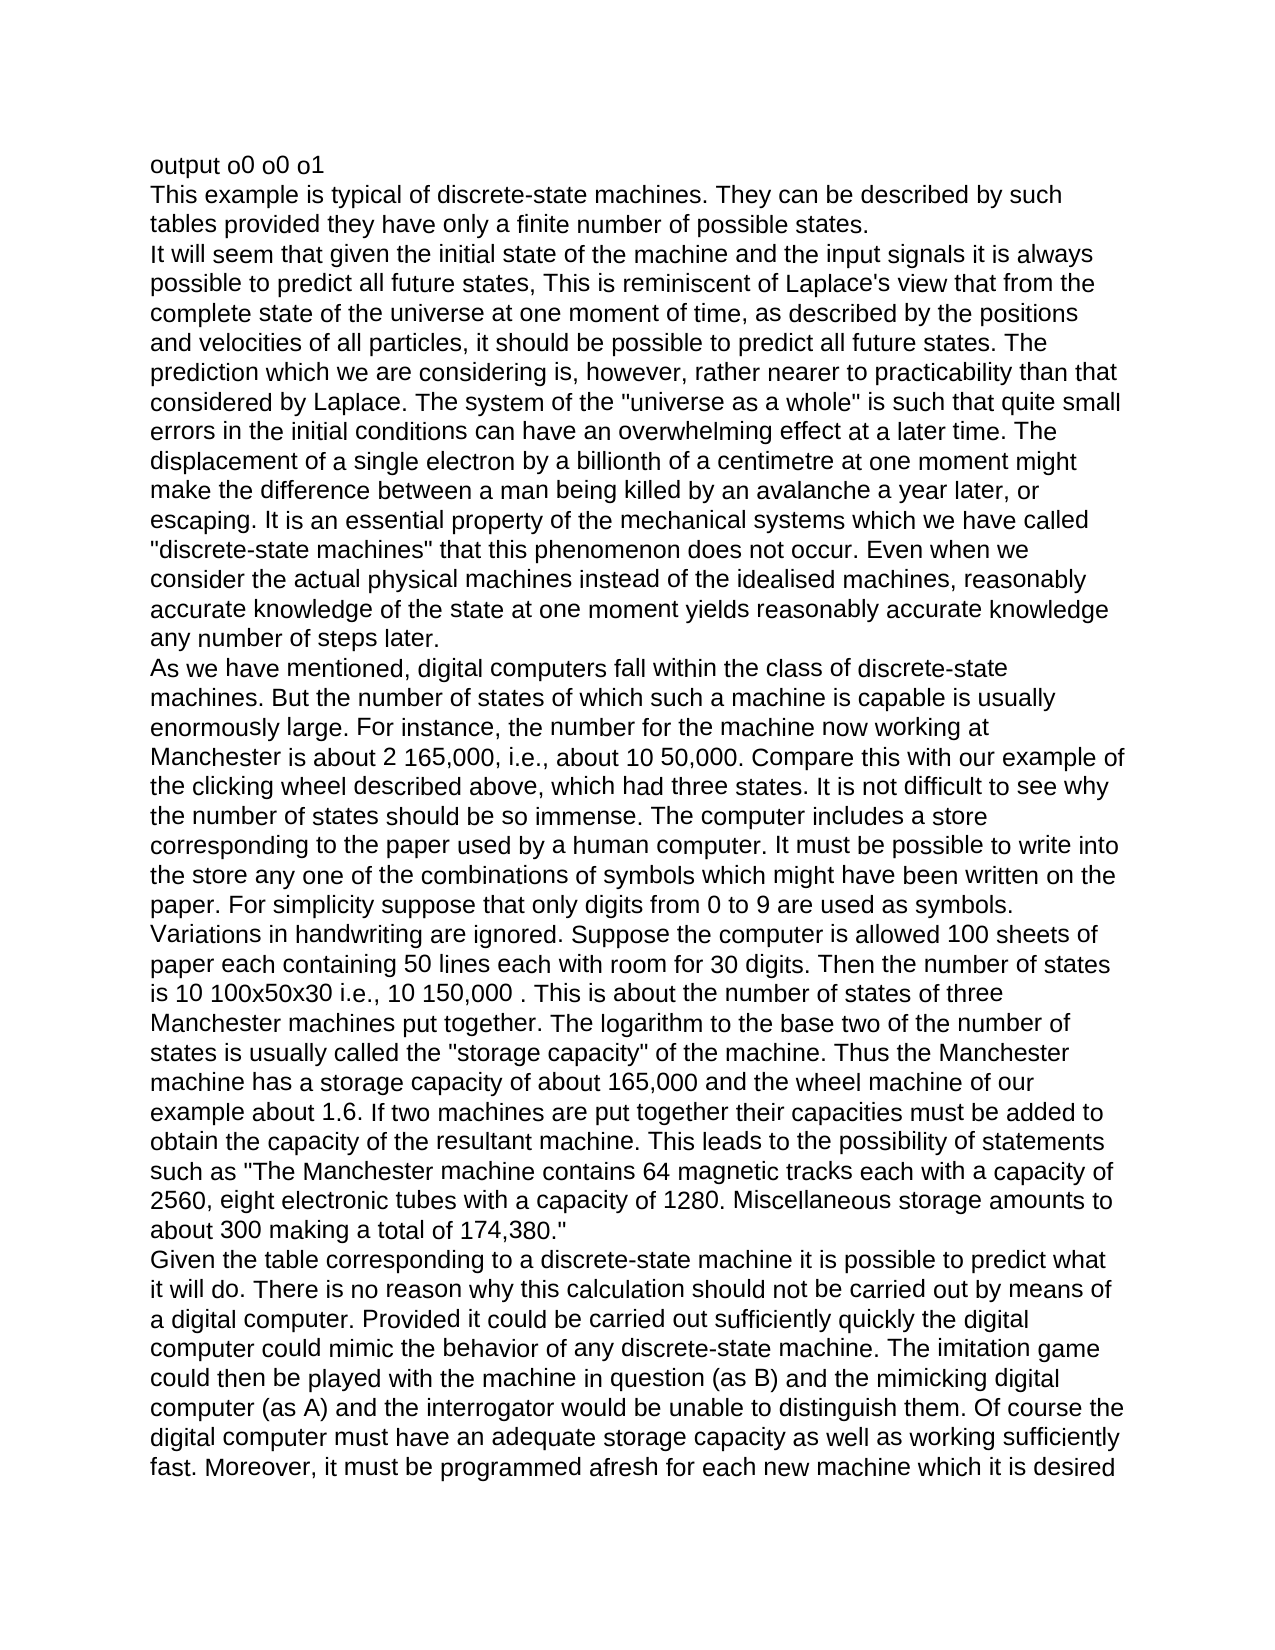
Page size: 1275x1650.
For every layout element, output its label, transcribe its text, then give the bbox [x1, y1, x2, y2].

text It will seem that given the initial state of the machine and the input signals it is always possible to predict all future states, This is reminiscent of Laplace's view that from the complete state of the universe at one moment of time, as described by the positions and velocities of all particles, it should be possible to predict all future states. The prediction which we are considering is, however, rather nearer to practicability than that considered by Laplace. The system of the "universe as a whole" is such that quite small errors in the initial conditions can have an overwhelming effect at a later time. The displacement of a single electron by a billionth of a centimetre at one moment might make the difference between a man being killed by an avalanche a year later, or escaping. It is an essential property of the mechanical systems which we have called "discrete-state machines" that this phenomenon does not occur. Even when we consider the actual physical machines instead of the idealised machines, reasonably accurate knowledge of the state at one moment yields reasonably accurate knowledge any number of steps later. [150, 239, 1125, 653]
text As we have mentioned, digital computers fall within the class of discrete-state machines. But the number of states of which such a machine is capable is usually enormously large. For instance, the number for the machine now working at Manchester is about 2 165,000, i.e., about 10 50,000. Compare this with our example of the clicking wheel described above, which had three states. It is not difficult to see why the number of states should be so immense. The computer includes a store corresponding to the paper used by a human computer. It must be possible to write into the store any one of the combinations of symbols which might have been written on the paper. For simplicity suppose that only digits from 0 to 9 are used as symbols. Variations in handwriting are ignored. Suppose the computer is allowed 100 sheets of paper each containing 50 lines each with room for 30 digits. Then the number of states is 10 100x50x30 i.e., 10 150,000 . This is about the number of states of three Manchester machines put together. The logarithm to the base two of the number of states is usually called the "storage capacity" of the machine. Thus the Manchester machine has a storage capacity of about 165,000 and the wheel machine of our example about 1.6. If two machines are put together their capacities must be added to obtain the capacity of the resultant machine. This leads to the possibility of statements such as "The Manchester machine contains 64 magnetic tracks each with a capacity of 2560, eight electronic tubes with a capacity of 1280. Miscellaneous storage amounts to about 300 making a total of 174,380." [150, 653, 1125, 1244]
text This example is typical of discrete-state machines. They can be described by such tables provided they have only a finite number of possible states. [150, 179, 1125, 239]
text Given the table corresponding to a discrete-state machine it is possible to predict what it will do. There is no reason why this calculation should not be carried out by means of a digital computer. Provided it could be carried out sufficiently quickly the digital computer could mimic the behavior of any discrete-state machine. The imitation game could then be played with the machine in question (as B) and the mimicking digital computer (as A) and the interrogator would be unable to distinguish them. Of course the digital computer must have an adequate storage capacity as well as working sufficiently fast. Moreover, it must be programmed afresh for each new machine which it is desired [150, 1244, 1125, 1481]
text output o0 o0 o1 [150, 150, 1125, 179]
